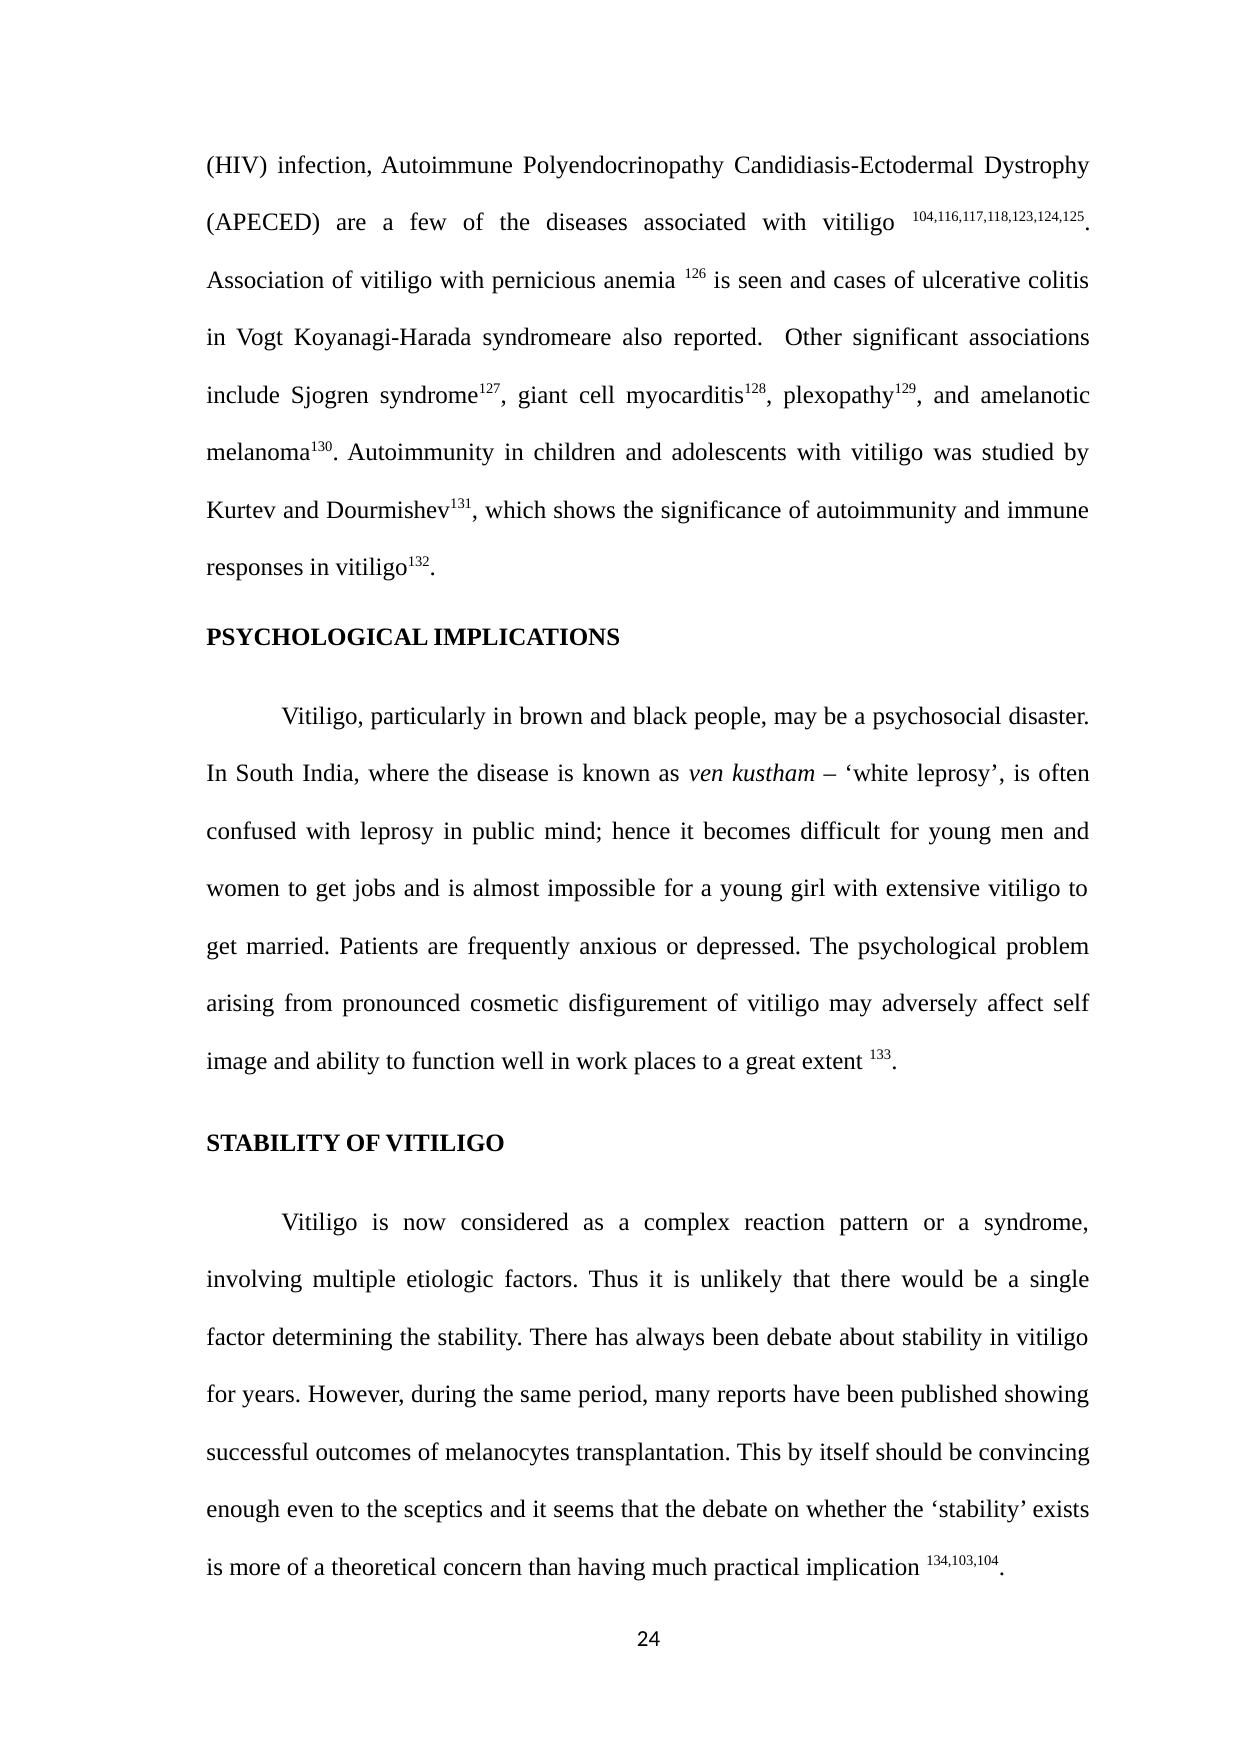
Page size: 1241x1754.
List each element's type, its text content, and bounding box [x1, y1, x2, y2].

text (HIV) infection, Autoimmune Polyendocrinopathy Candidiasis-Ectodermal Dystrophy (APECED) are a few of the diseases associated with vitiligo 104,116,117,118,123,124,125. Association of vitiligo with pernicious anemia 126 is seen and cases of ulcerative colitis in Vogt Koyanagi-Harada syndromeare also reported. Other significant associations include Sjogren syndrome127, giant cell myocarditis128, plexopathy129, and amelanotic melanoma130. Autoimmunity in children and adolescents with vitiligo was studied by Kurtev and Dourmishev131, which shows the significance of autoimmunity and immune responses in vitiligo132. [206, 150, 1090, 581]
text STABILITY OF VITILIGO [206, 1128, 1090, 1157]
text Vitiligo is now considered as a complex reaction pattern or a syndrome, involving multiple etiologic factors. Thus it is unlikely that there would be a single factor determining the stability. There has always been debate about stability in vitiligo for years. However, during the same period, many reports have been published showing successful outcomes of melanocytes transplantation. This by itself should be convincing enough even to the sceptics and it seems that the debate on whether the ‘stability’ exists is more of a theoretical concern than having much practical implication 134,103,104. [206, 1207, 1090, 1580]
text Vitiligo, particularly in brown and black people, may be a psychosocial disaster. In South India, where the disease is known as ven kustham – ‘white leprosy’, is often confused with leprosy in public mind; hence it becomes difficult for young men and women to get jobs and is almost impossible for a young girl with extensive vitiligo to get married. Patients are frequently anxious or depressed. The psychological problem arising from pronounced cosmetic disfigurement of vitiligo may adversely affect self image and ability to function well in work places to a great extent 133. [206, 701, 1090, 1074]
text PSYCHOLOGICAL IMPLICATIONS [206, 622, 1090, 651]
